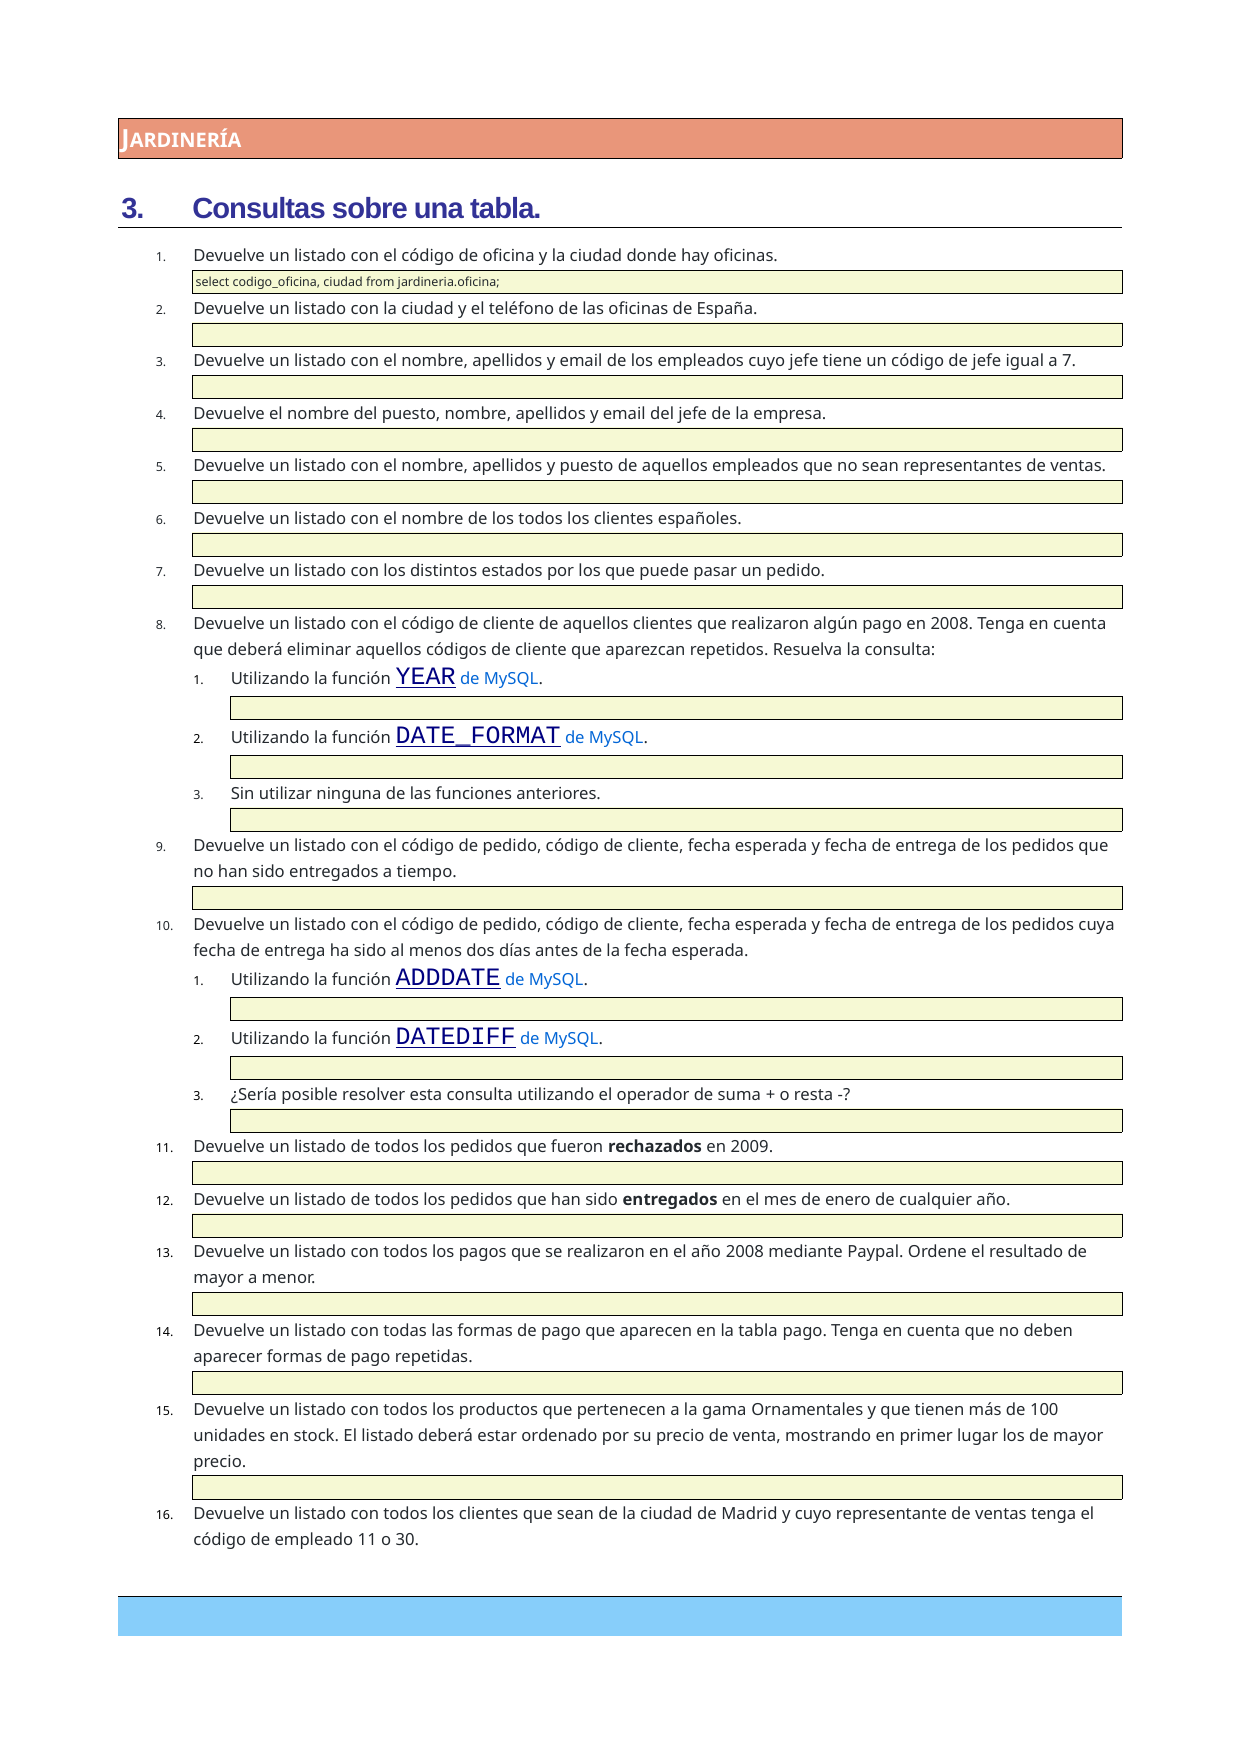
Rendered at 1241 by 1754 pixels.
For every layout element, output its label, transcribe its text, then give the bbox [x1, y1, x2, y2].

list Devuelve un listado con el código de oficina y la ciudad donde hay oficinas. [156, 244, 1122, 267]
list Devuelve un listado con el nombre, apellidos y email de los empleados cuyo jefe tiene un código de jefe igual a 7. [156, 349, 1122, 372]
list Devuelve un listado de todos los pedidos que han sido entregados en el mes de enero de cualquier año. [156, 1187, 1122, 1210]
list Utilizando la función DATEDIFF de MySQL. [193, 1023, 1122, 1052]
list Devuelve un listado con la ciudad y el teléfono de las oficinas de España. [156, 296, 1122, 319]
list Devuelve un listado con todos los clientes que sean de la ciudad de Madrid y cuyo representante de ventas tenga el código de empleado 11 o 30. [156, 1502, 1122, 1550]
list Devuelve un listado con todos los pagos que se realizaron en el año 2008 mediante Paypal. Ordene el resultado de mayor a menor. [156, 1240, 1122, 1289]
list Utilizando la función YEAR de MySQL. [193, 663, 1122, 692]
list Devuelve el nombre del puesto, nombre, apellidos y email del jefe de la empresa. [156, 401, 1122, 424]
list Devuelve un listado con los distintos estados por los que puede pasar un pedido. [156, 559, 1122, 582]
list Devuelve un listado con el código de pedido, código de cliente, fecha esperada y fecha de entrega de los pedidos cuya fecha de entrega ha sido al menos dos días antes de la fecha esperada. [156, 912, 1122, 961]
list ¿Sería posible resolver esta consulta utilizando el operador de suma + o resta -? [193, 1082, 1122, 1105]
list Devuelve un listado con todas las formas de pago que aparecen en la tabla pago. Tenga en cuenta que no deben aparecer formas de pago repetidas. [156, 1318, 1122, 1367]
list Devuelve un listado con el nombre de los todos los clientes españoles. [156, 506, 1122, 529]
list Sin utilizar ninguna de las funciones anteriores. [193, 781, 1122, 804]
list Devuelve un listado con el código de pedido, código de cliente, fecha esperada y fecha de entrega de los pedidos que no han sido entregados a tiempo. [156, 834, 1122, 883]
text 3. Consultas sobre una tabla. [118, 188, 1122, 227]
list Utilizando la función DATE_FORMAT de MySQL. [193, 722, 1122, 751]
list Devuelve un listado con todos los productos que pertenecen a la gama Ornamentales y que tienen más de 100 unidades en stock. El listado deberá estar ordenado por su precio de venta, mostrando en primer lugar los de mayor precio. [156, 1397, 1122, 1472]
list Devuelve un listado de todos los pedidos que fueron rechazados en 2009. [156, 1135, 1122, 1158]
list Utilizando la función ADDDATE de MySQL. [193, 964, 1122, 993]
list Devuelve un listado con el código de cliente de aquellos clientes que realizaron algún pago en 2008. Tenga en cuenta que deberá eliminar aquellos códigos de cliente que aparezcan repetidos. Resuelva la consulta: [156, 611, 1122, 660]
text select codigo_oficina, ciudad from jardineria.oficina; [193, 271, 1122, 293]
list Devuelve un listado con el nombre, apellidos y puesto de aquellos empleados que no sean representantes de ventas. [156, 454, 1122, 477]
